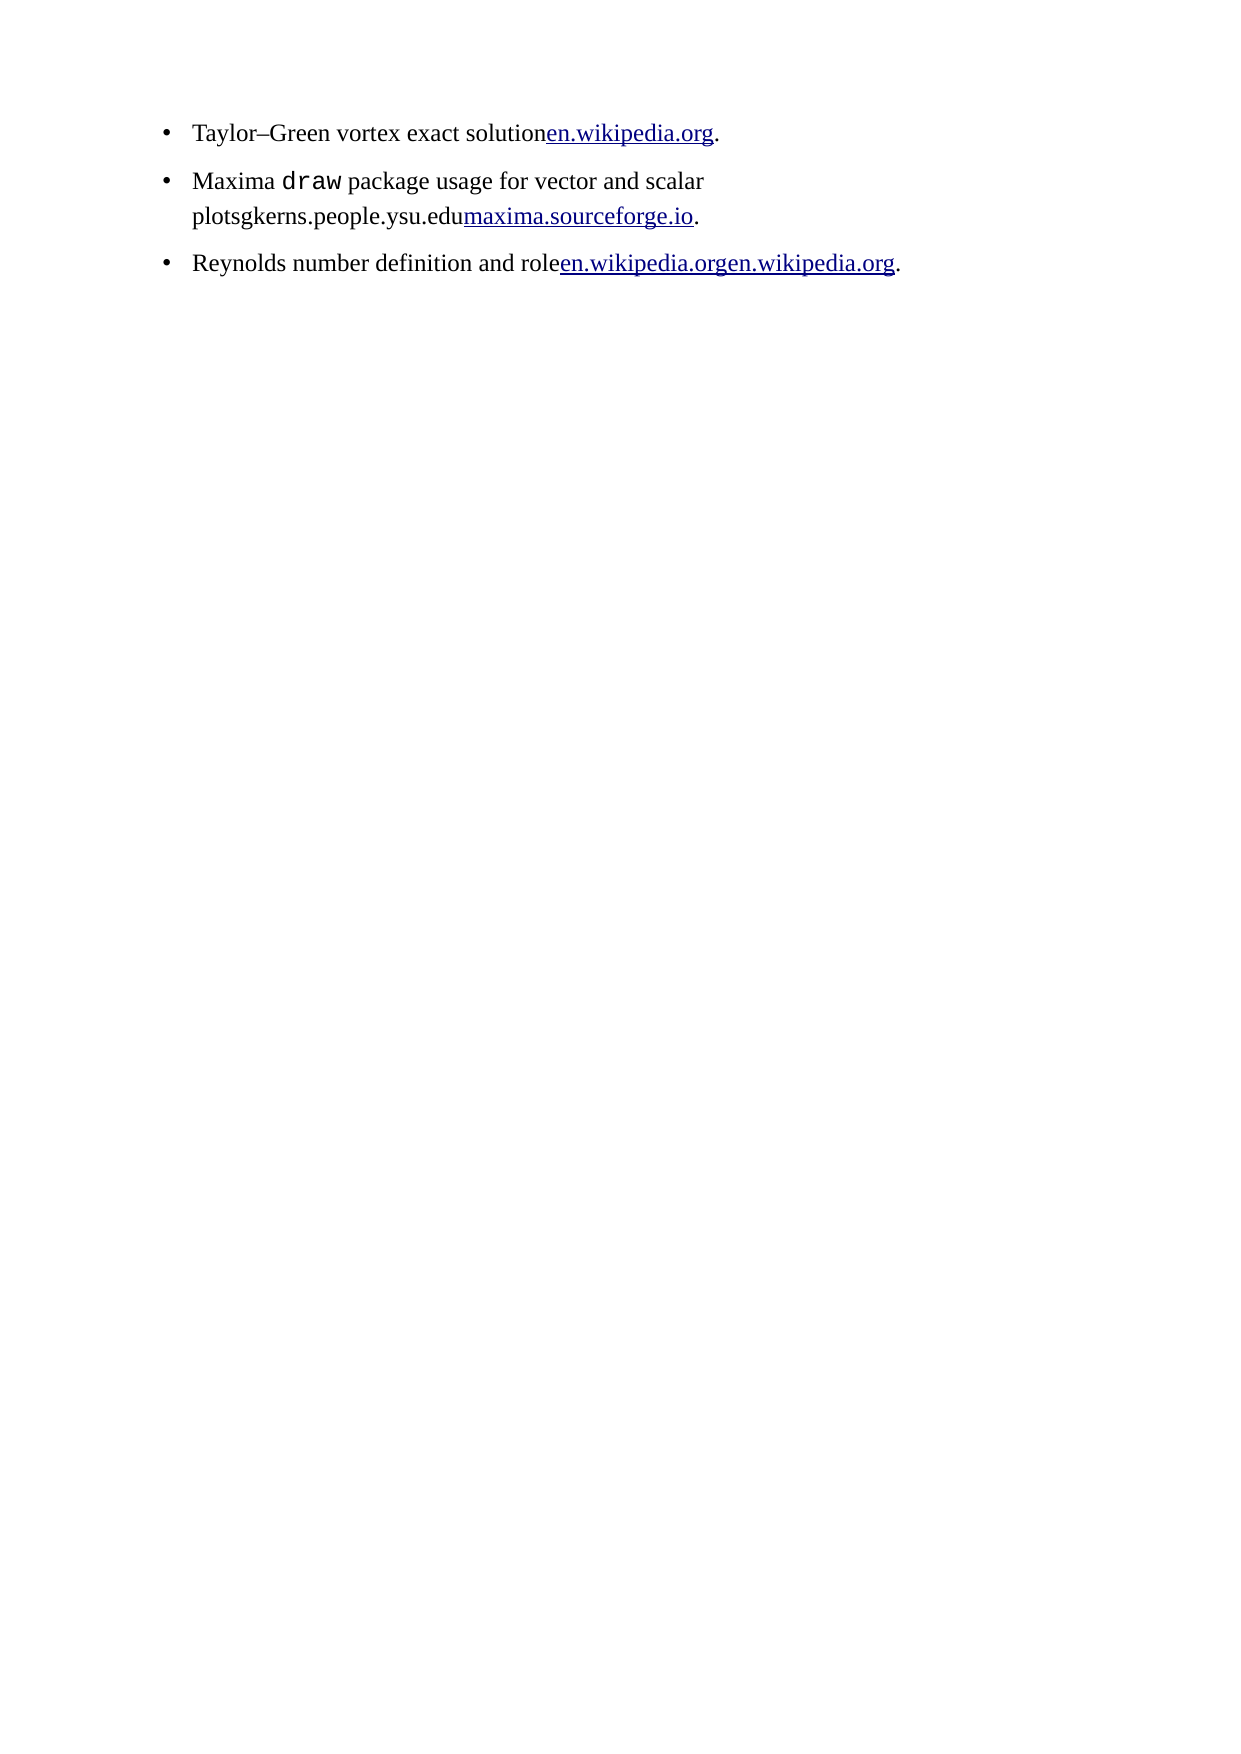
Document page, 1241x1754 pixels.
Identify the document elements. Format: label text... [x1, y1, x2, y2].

list Maxima draw package usage for vector and scalar plotsgkerns.people.ysu.edumaxima.sourceforge.io. [162, 166, 1122, 229]
list Taylor–Green vortex exact solutionen.wikipedia.org. [162, 118, 1122, 147]
list Reynolds number definition and roleen.wikipedia.orgen.wikipedia.org. [162, 248, 1122, 277]
